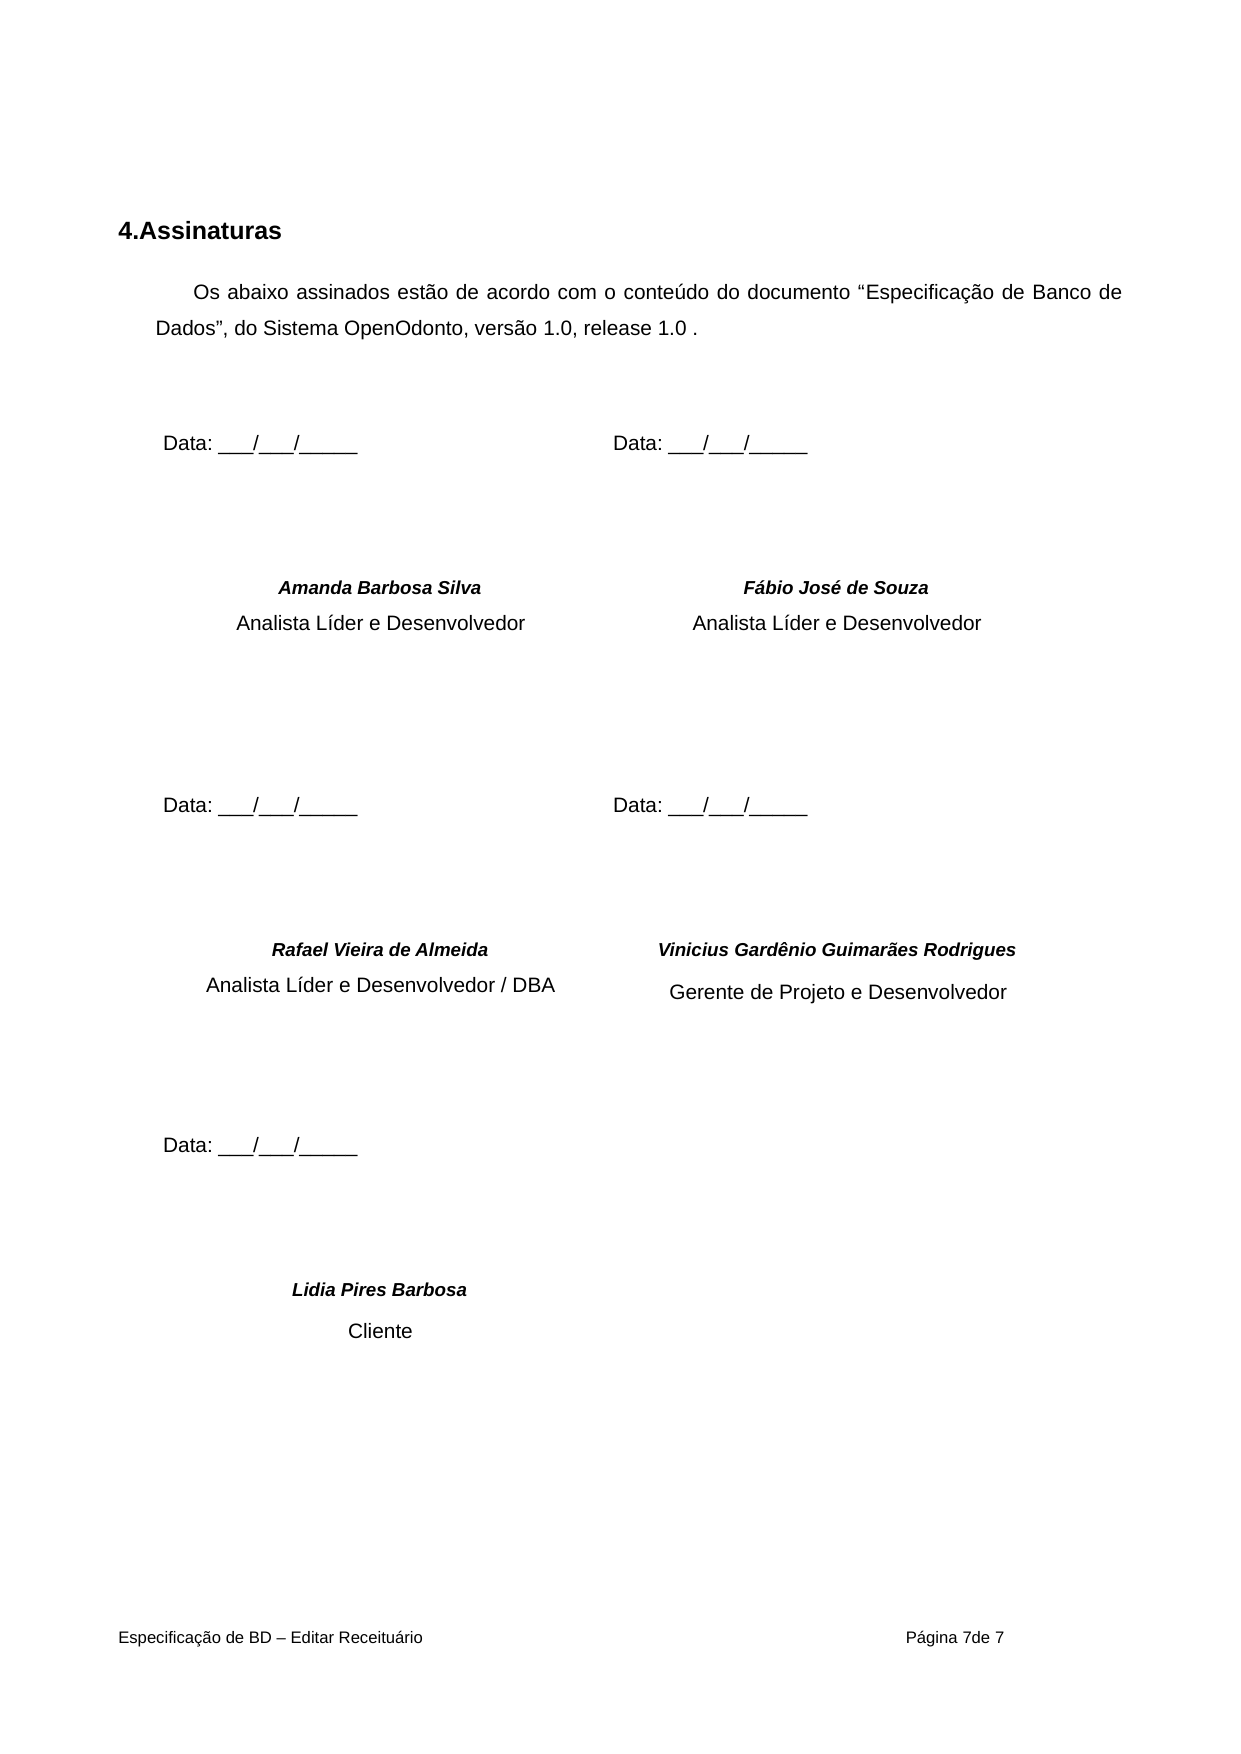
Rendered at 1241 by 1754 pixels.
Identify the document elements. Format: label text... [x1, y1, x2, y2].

table_header Data: ___/___/_____ [156, 1090, 605, 1272]
table_cell Fábio José de Souza Analista Líder e Desenvolvedor [606, 571, 1068, 678]
table_cell Lidia Pires Barbosa Cliente [156, 1272, 605, 1343]
table_cell Vinicius Gardênio Guimarães Rodrigues Gerente de Projeto e Desenvolvedor [606, 933, 1070, 1004]
text Os abaixo assinados estão de acordo com o conteúdo do documento “Especificação de Banco de Dados”, do Sistema OpenOdonto, versão 1.0, release 1.0 . [155, 280, 1122, 340]
table_header Data: ___/___/_____ [606, 389, 1068, 571]
table_header Data: ___/___/_____ [156, 751, 606, 933]
subtitle Assinaturas [118, 216, 1122, 245]
table_cell Amanda Barbosa Silva Analista Líder e Desenvolvedor [156, 571, 606, 678]
table_cell Rafael Vieira de Almeida Analista Líder e Desenvolvedor / DBA [156, 933, 606, 1004]
table_header Data: ___/___/_____ [606, 751, 1070, 933]
table_header Data: ___/___/_____ [156, 389, 606, 571]
